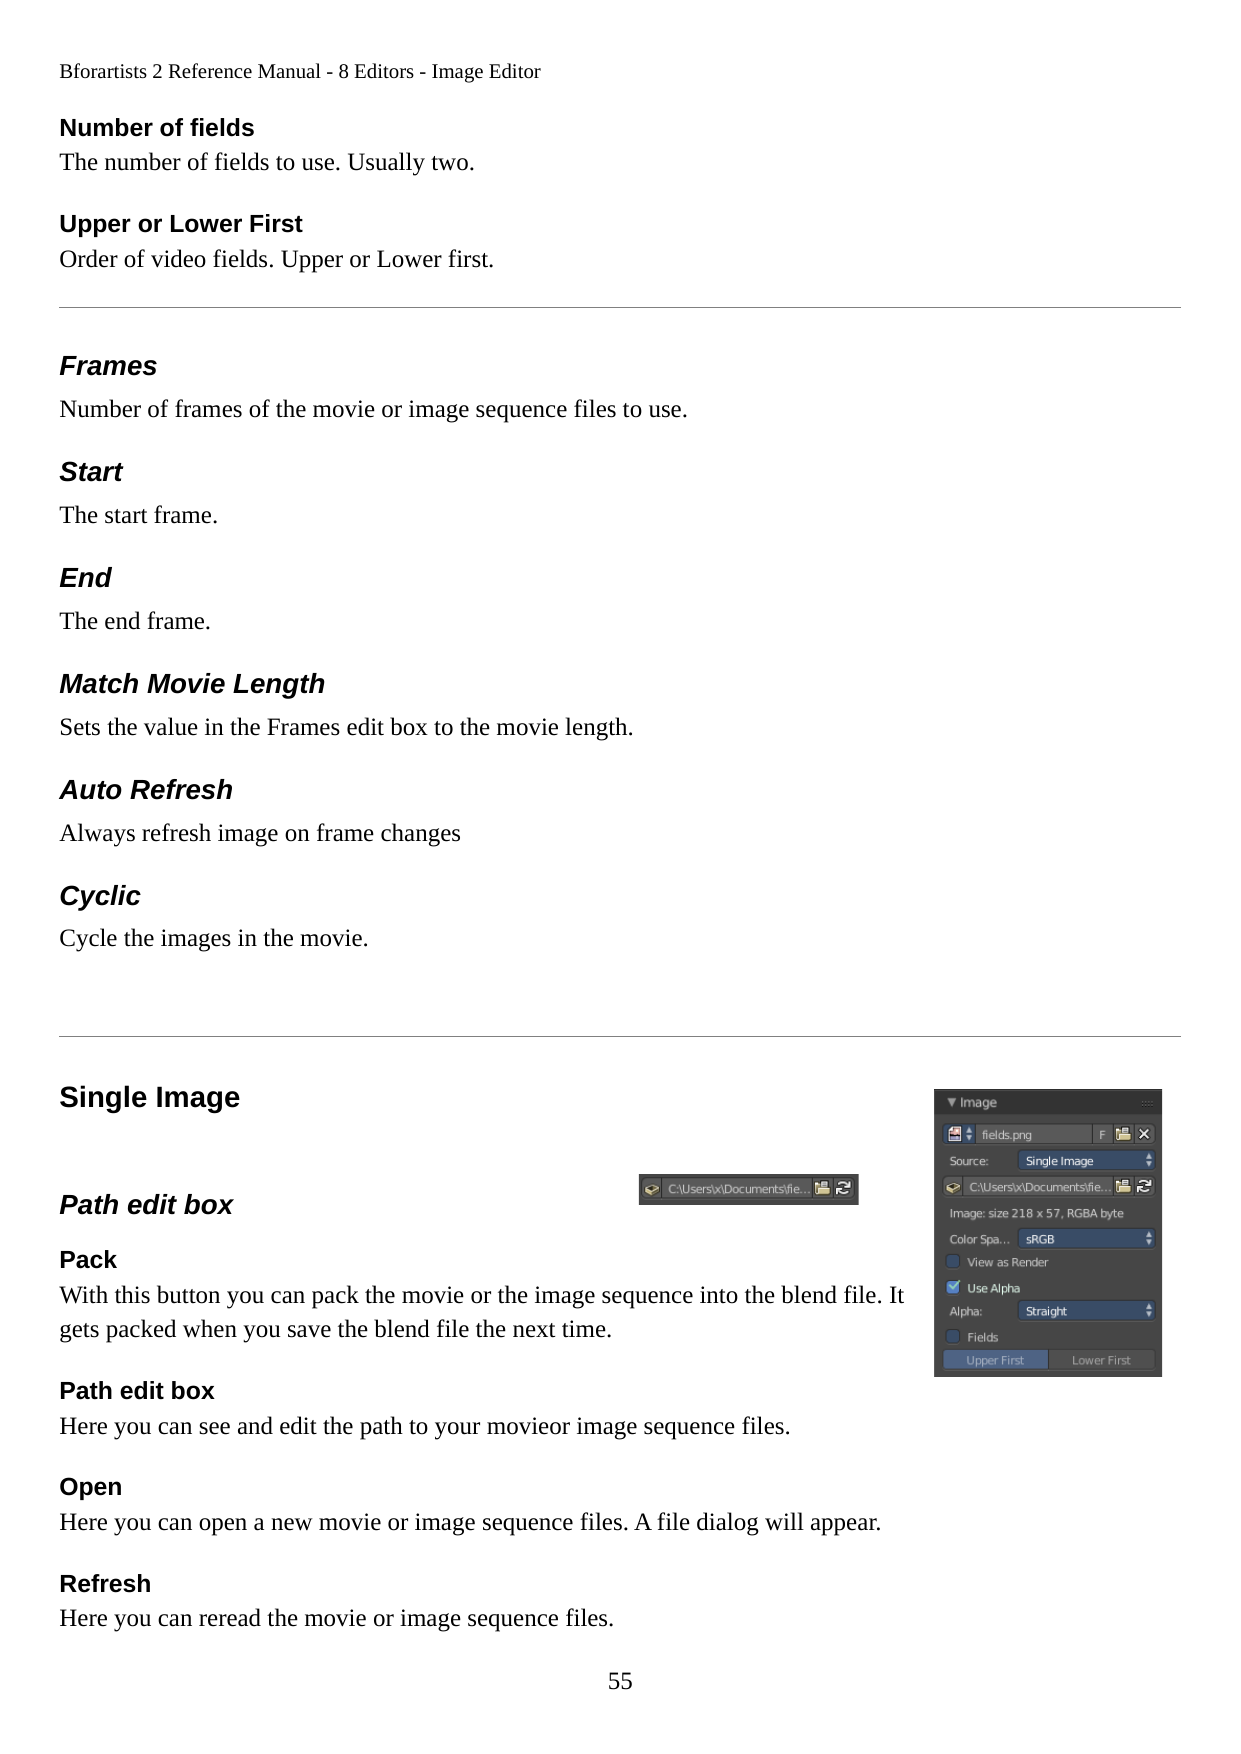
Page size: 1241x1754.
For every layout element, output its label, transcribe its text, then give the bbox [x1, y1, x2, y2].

subtitle [1163, 1188, 1181, 1220]
text Here you can open a new movie or image sequence files. A file dialog will appear. [59, 1507, 1181, 1536]
text Always refresh image on frame changes [59, 818, 1181, 846]
subtitle End [59, 561, 1181, 593]
picture [638, 1174, 859, 1205]
text Number of frames of the movie or image sequence files to use. [59, 394, 1181, 423]
subtitle Path edit box [59, 1376, 1181, 1404]
text Here you can see and edit the path to your movieor image sequence files. [59, 1411, 1181, 1439]
text The end frame. [59, 606, 1181, 634]
subtitle Match Movie Length [59, 667, 1181, 699]
text Sets the value in the Frames edit box to the movie length. [59, 712, 1181, 740]
picture [934, 1089, 1163, 1377]
subtitle Pack [59, 1245, 934, 1274]
subtitle Path edit box [59, 1188, 934, 1220]
subtitle [1163, 1245, 1181, 1274]
subtitle Start [59, 455, 1181, 487]
subtitle Frames [59, 349, 1181, 381]
text With this button you can pack the movie or the image sequence into the blend file. It gets packed when you save the blend file the next time. [59, 1280, 934, 1343]
text Here you can reread the movie or image sequence files. [59, 1603, 1181, 1632]
text Order of video fields. Upper or Lower first. [59, 244, 1181, 272]
subtitle Cyclic [59, 879, 1181, 911]
text The start frame. [59, 500, 1181, 528]
subtitle Auto Refresh [59, 773, 1181, 805]
subtitle Number of fields [59, 113, 1181, 141]
subtitle Single Image [59, 1080, 1181, 1114]
subtitle Refresh [59, 1569, 1181, 1597]
text Cycle the images in the movie. [59, 923, 1181, 952]
text The number of fields to use. Usually two. [59, 147, 1181, 176]
subtitle Open [59, 1472, 1181, 1501]
subtitle Upper or Lower First [59, 209, 1181, 237]
